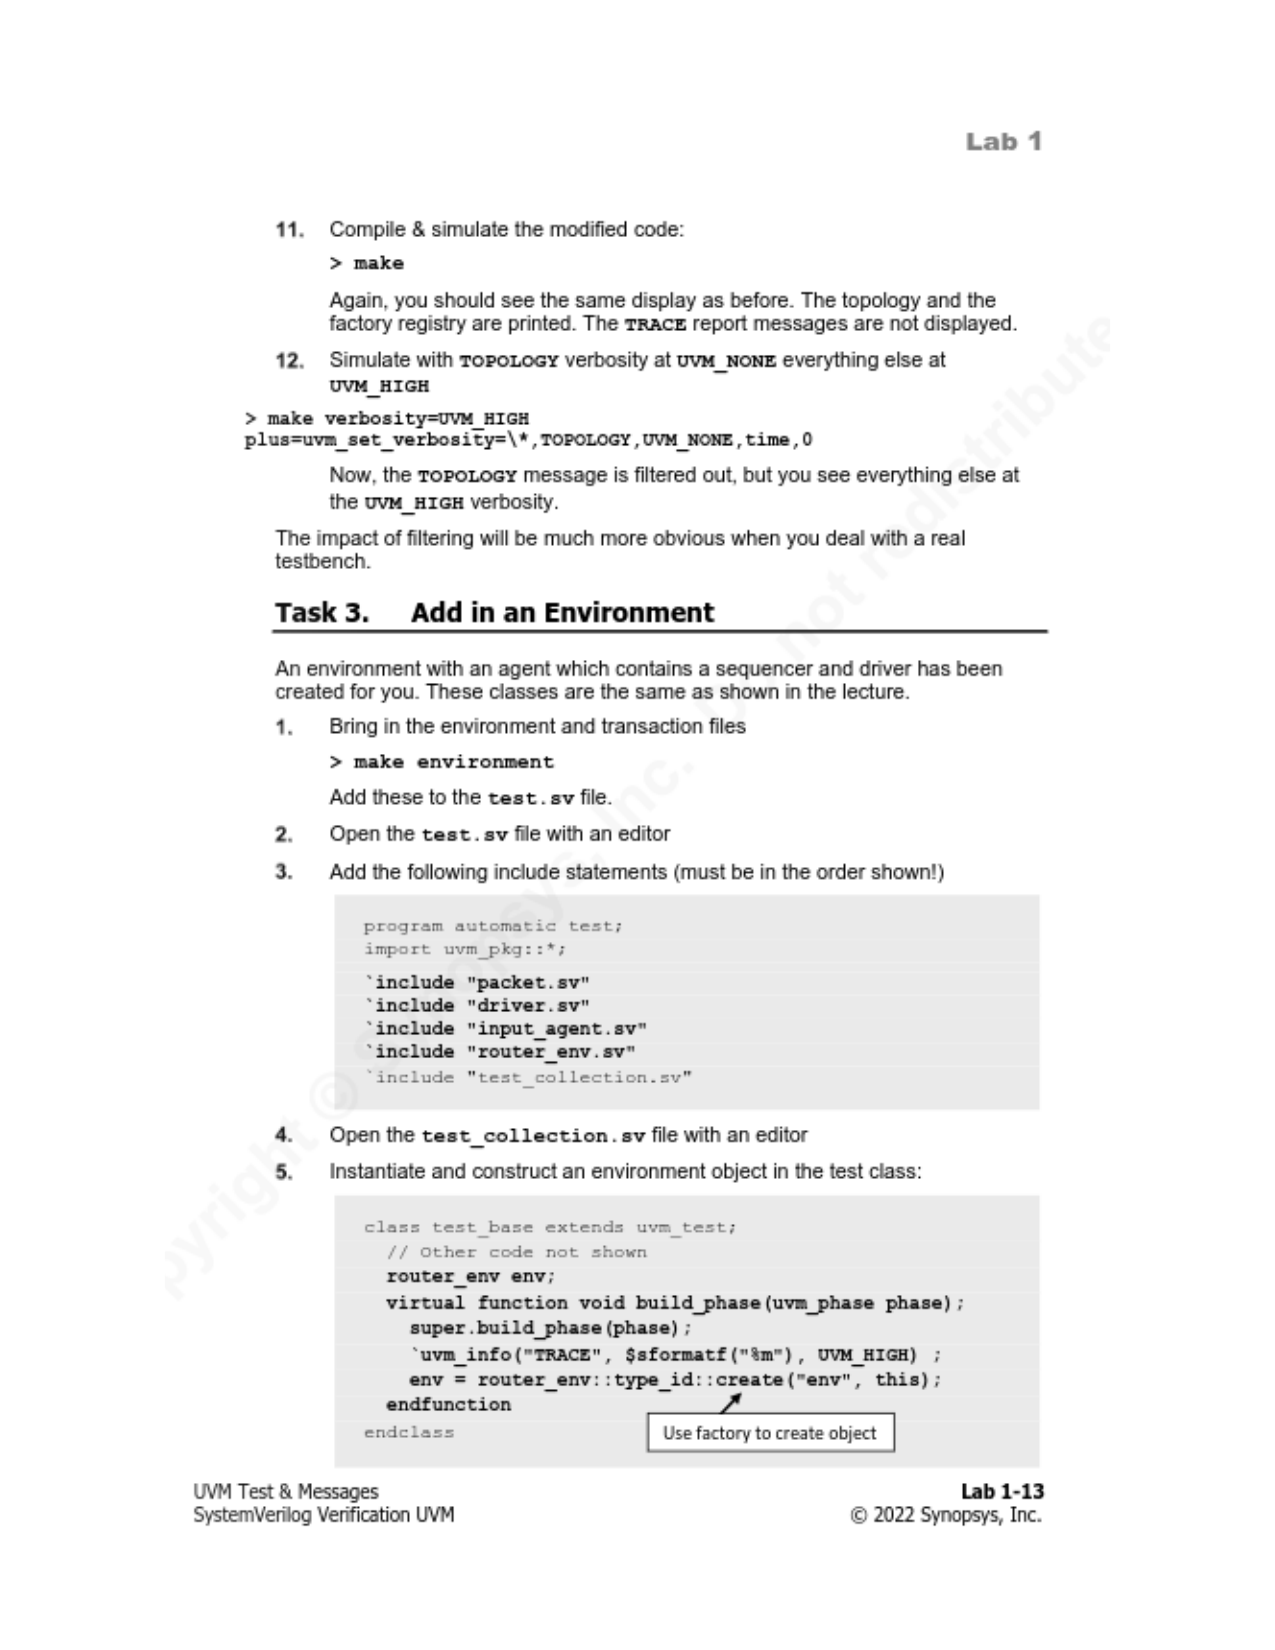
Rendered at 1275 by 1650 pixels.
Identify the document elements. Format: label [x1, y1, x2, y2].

picture [164, 118, 1111, 1553]
